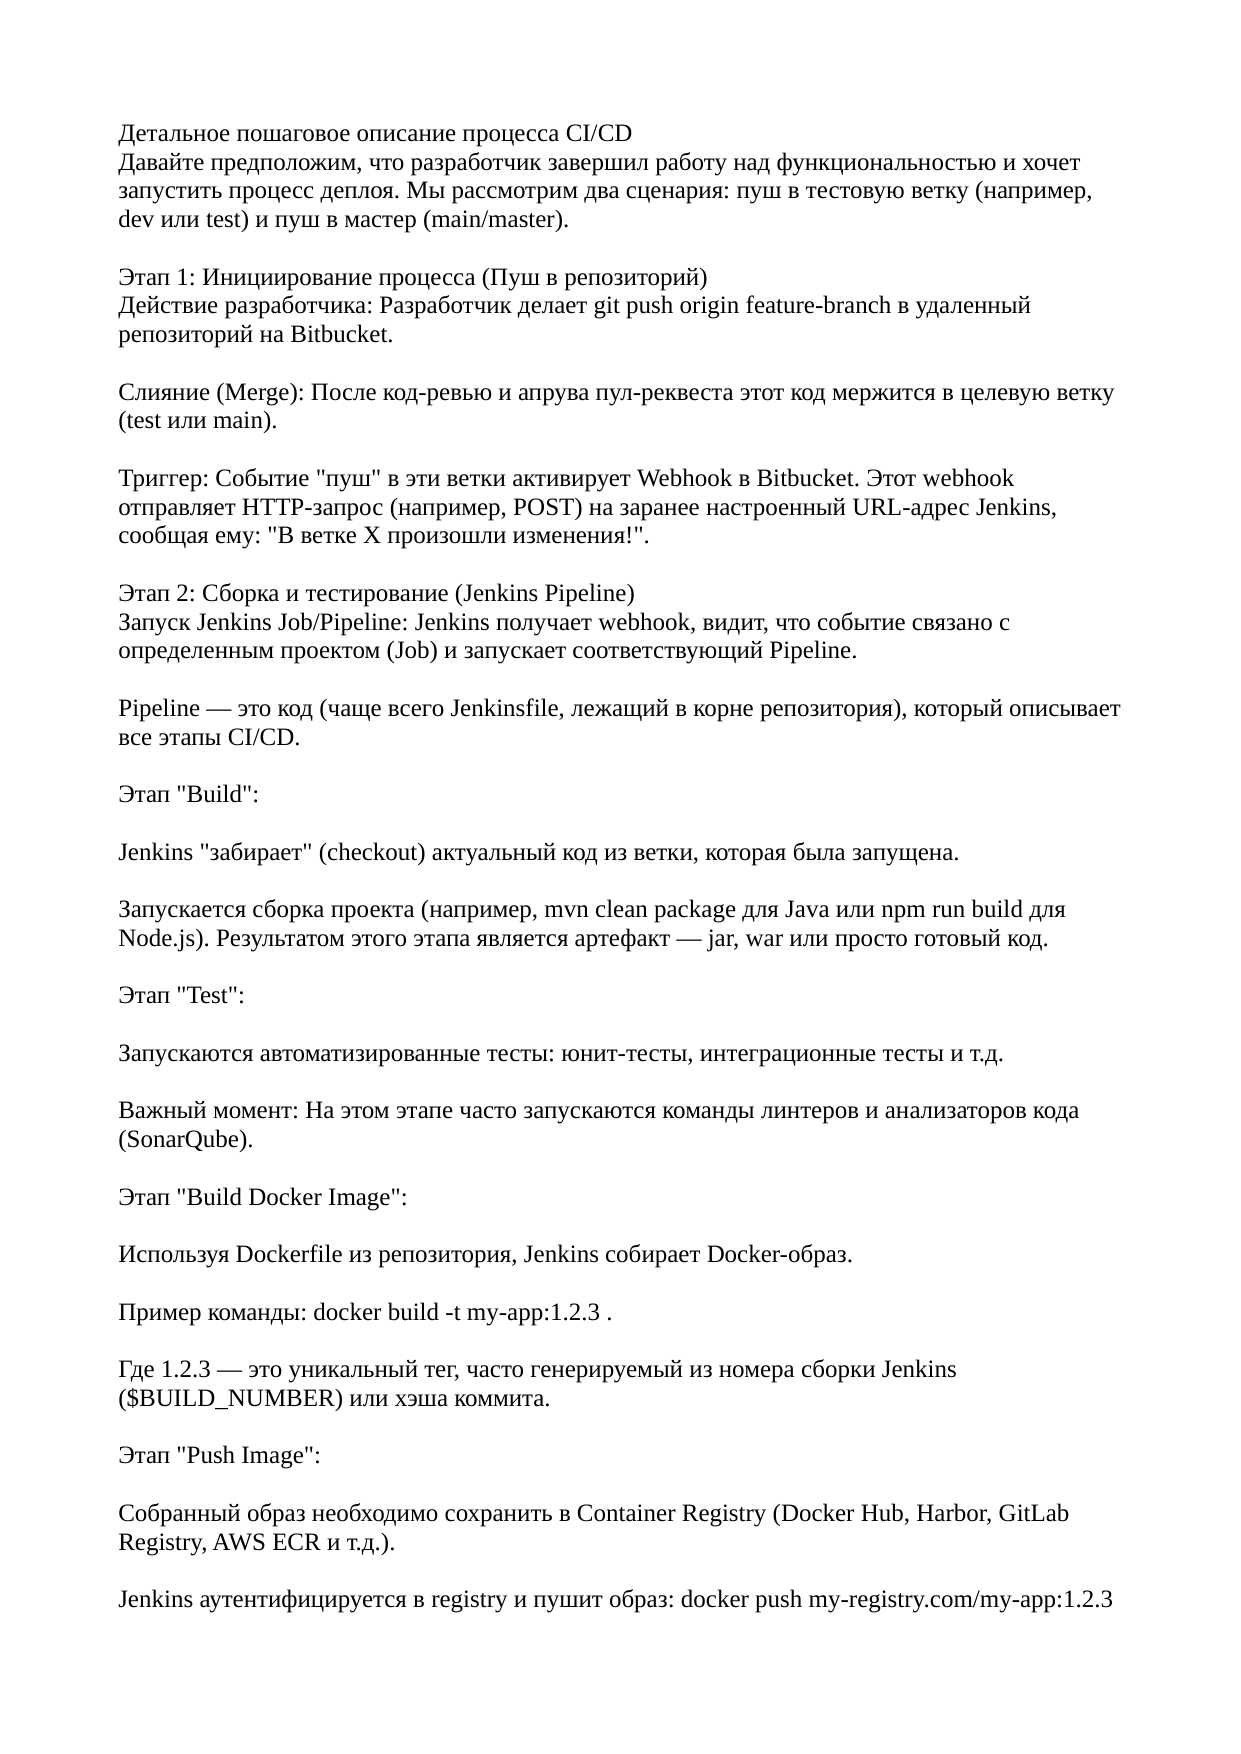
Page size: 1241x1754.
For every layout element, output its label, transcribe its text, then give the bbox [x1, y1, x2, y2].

text Пример команды: docker build -t my-app:1.2.3 . [118, 1297, 1122, 1326]
text Где 1.2.3 — это уникальный тег, часто генерируемый из номера сборки Jenkins ($BUILD_NUMBER) или хэша коммита. [118, 1354, 1122, 1412]
text Запуск Jenkins Job/Pipeline: Jenkins получает webhook, видит, что событие связано с определенным проектом (Job) и запускает соответствующий Pipeline. [118, 607, 1122, 664]
text Детальное пошаговое описание процесса CI/CD [118, 118, 1122, 147]
text Этап "Test": [118, 981, 1122, 1009]
text Используя Dockerfile из репозитория, Jenkins собирает Docker-образ. [118, 1239, 1122, 1268]
text Слияние (Merge): После код-ревью и апрува пул-реквеста этот код мержится в целевую ветку (test или main). [118, 377, 1122, 434]
text Этап "Push Image": [118, 1441, 1122, 1469]
text Этап 1: Инициирование процесса (Пуш в репозиторий) [118, 262, 1122, 291]
text Давайте предположим, что разработчик завершил работу над функциональностью и хочет запустить процесс деплоя. Мы рассмотрим два сценария: пуш в тестовую ветку (например, dev или test) и пуш в мастер (main/master). [118, 147, 1122, 233]
text Этап "Build Docker Image": [118, 1182, 1122, 1211]
text Этап 2: Сборка и тестирование (Jenkins Pipeline) [118, 578, 1122, 607]
text Триггер: Событие "пуш" в эти ветки активирует Webhook в Bitbucket. Этот webhook отправляет HTTP-запрос (например, POST) на заранее настроенный URL-адрес Jenkins, сообщая ему: "В ветке X произошли изменения!". [118, 463, 1122, 549]
text Запускаются автоматизированные тесты: юнит-тесты, интеграционные тесты и т.д. [118, 1038, 1122, 1067]
text Собранный образ необходимо сохранить в Container Registry (Docker Hub, Harbor, GitLab Registry, AWS ECR и т.д.). [118, 1498, 1122, 1556]
text Запускается сборка проекта (например, mvn clean package для Java или npm run build для Node.js). Результатом этого этапа является артефакт — jar, war или просто готовый код. [118, 894, 1122, 952]
text Важный момент: На этом этапе часто запускаются команды линтеров и анализаторов кода (SonarQube). [118, 1096, 1122, 1153]
text Этап "Build": [118, 779, 1122, 808]
text Jenkins аутентифицируется в registry и пушит образ: docker push my-registry.com/my-app:1.2.3 [118, 1584, 1122, 1613]
text Jenkins "забирает" (checkout) актуальный код из ветки, которая была запущена. [118, 837, 1122, 866]
text Pipeline — это код (чаще всего Jenkinsfile, лежащий в корне репозитория), который описывает все этапы CI/CD. [118, 693, 1122, 751]
text Действие разработчика: Разработчик делает git push origin feature-branch в удаленный репозиторий на Bitbucket. [118, 291, 1122, 348]
